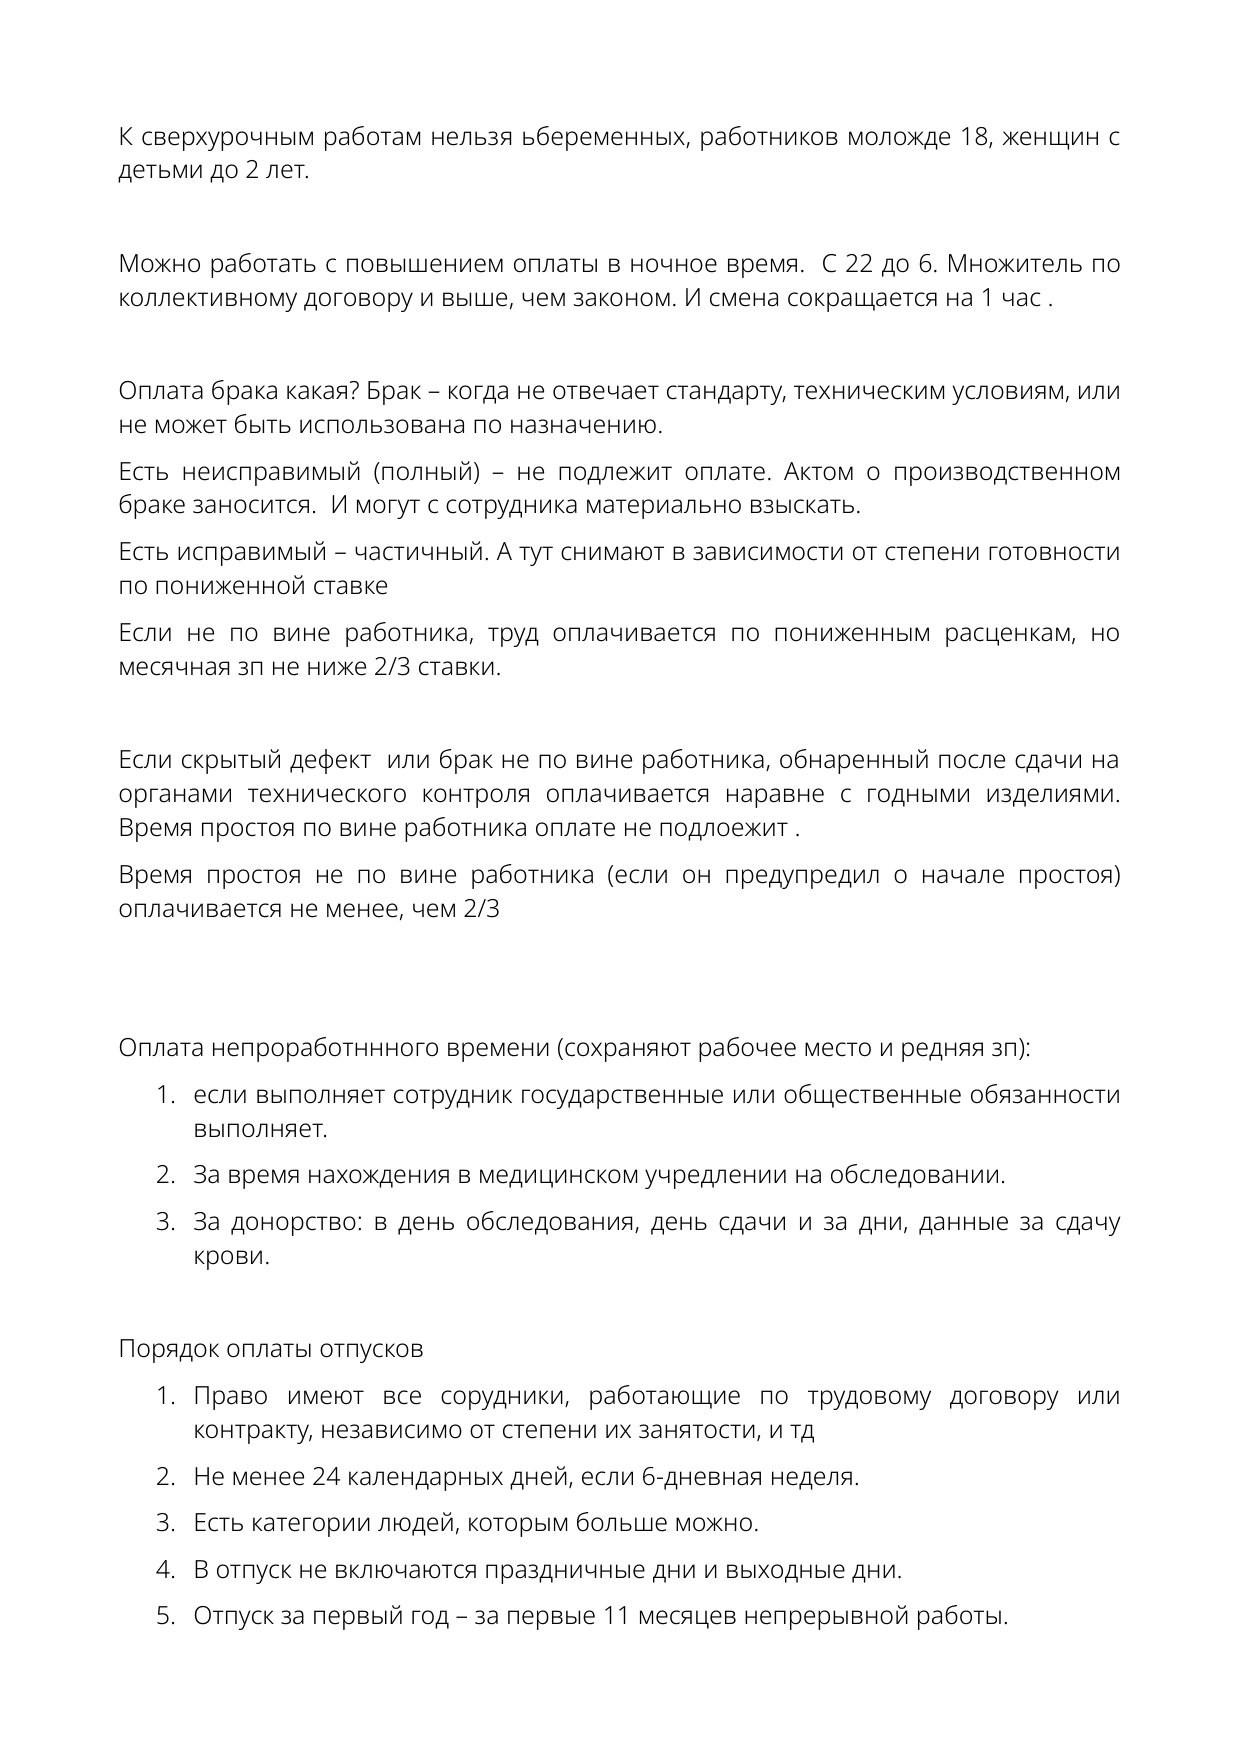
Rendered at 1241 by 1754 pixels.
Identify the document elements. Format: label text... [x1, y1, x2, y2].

list Право имеют все сорудники, работающие по трудовому договору или контракту, независимо от степени их занятости, и тд [156, 1377, 1122, 1446]
list В отпуск не включаются праздничные дни и выходные дни. [156, 1551, 1122, 1585]
text Порядок оплаты отпусков [118, 1331, 1122, 1365]
list За донорство: в день обследования, день сдачи и за дни, данные за сдачу крови. [156, 1204, 1122, 1272]
list Есть категории людей, которым больше можно. [156, 1505, 1122, 1539]
list Отпуск за первый год – за первые 11 месяцев непрерывной работы. [156, 1598, 1122, 1632]
list Не менее 24 календарных дней, если 6-дневная неделя. [156, 1458, 1122, 1492]
text К сверхурочным работам нельзя ьбеременных, работников моложде 18, женщин с детьми до 2 лет. [118, 118, 1122, 186]
list За время нахождения в медицинском учредлении на обследовании. [156, 1157, 1122, 1191]
text Если не по вине работника, труд оплачивается по пониженным расценкам, но месячная зп не ниже 2/3 ставки. [118, 614, 1122, 682]
list если выполняет сотрудник государственные или общественные обязанности выполняет. [156, 1077, 1122, 1145]
text Есть неисправимый (полный) – не подлежит оплате. Актом о производственном браке заносится. И могут с сотрудника материально взыскать. [118, 453, 1122, 521]
text Есть исправимый – частичный. А тут снимают в зависимости от степени готовности по пониженной ставке [118, 534, 1122, 602]
text Можно работать с повышением оплаты в ночное время. С 22 до 6. Множитель по коллективному договору и выше, чем законом. И смена сокращается на 1 час . [118, 245, 1122, 313]
text Если скрытый дефект или брак не по вине работника, обнаренный после сдачи на органами технического контроля оплачивается наравне с годными изделиями. Время простоя по вине работника оплате не подлоежит . [118, 742, 1122, 844]
text Оплата брака какая? Брак – когда не отвечает стандарту, техническим условиям, или не может быть использована по назначению. [118, 372, 1122, 441]
text Время простоя не по вине работника (если он предупредил о начале простоя) оплачивается не менее, чем 2/3 [118, 856, 1122, 924]
text Оплата непроработннного времени (сохраняют рабочее место и редняя зп): [118, 1030, 1122, 1064]
